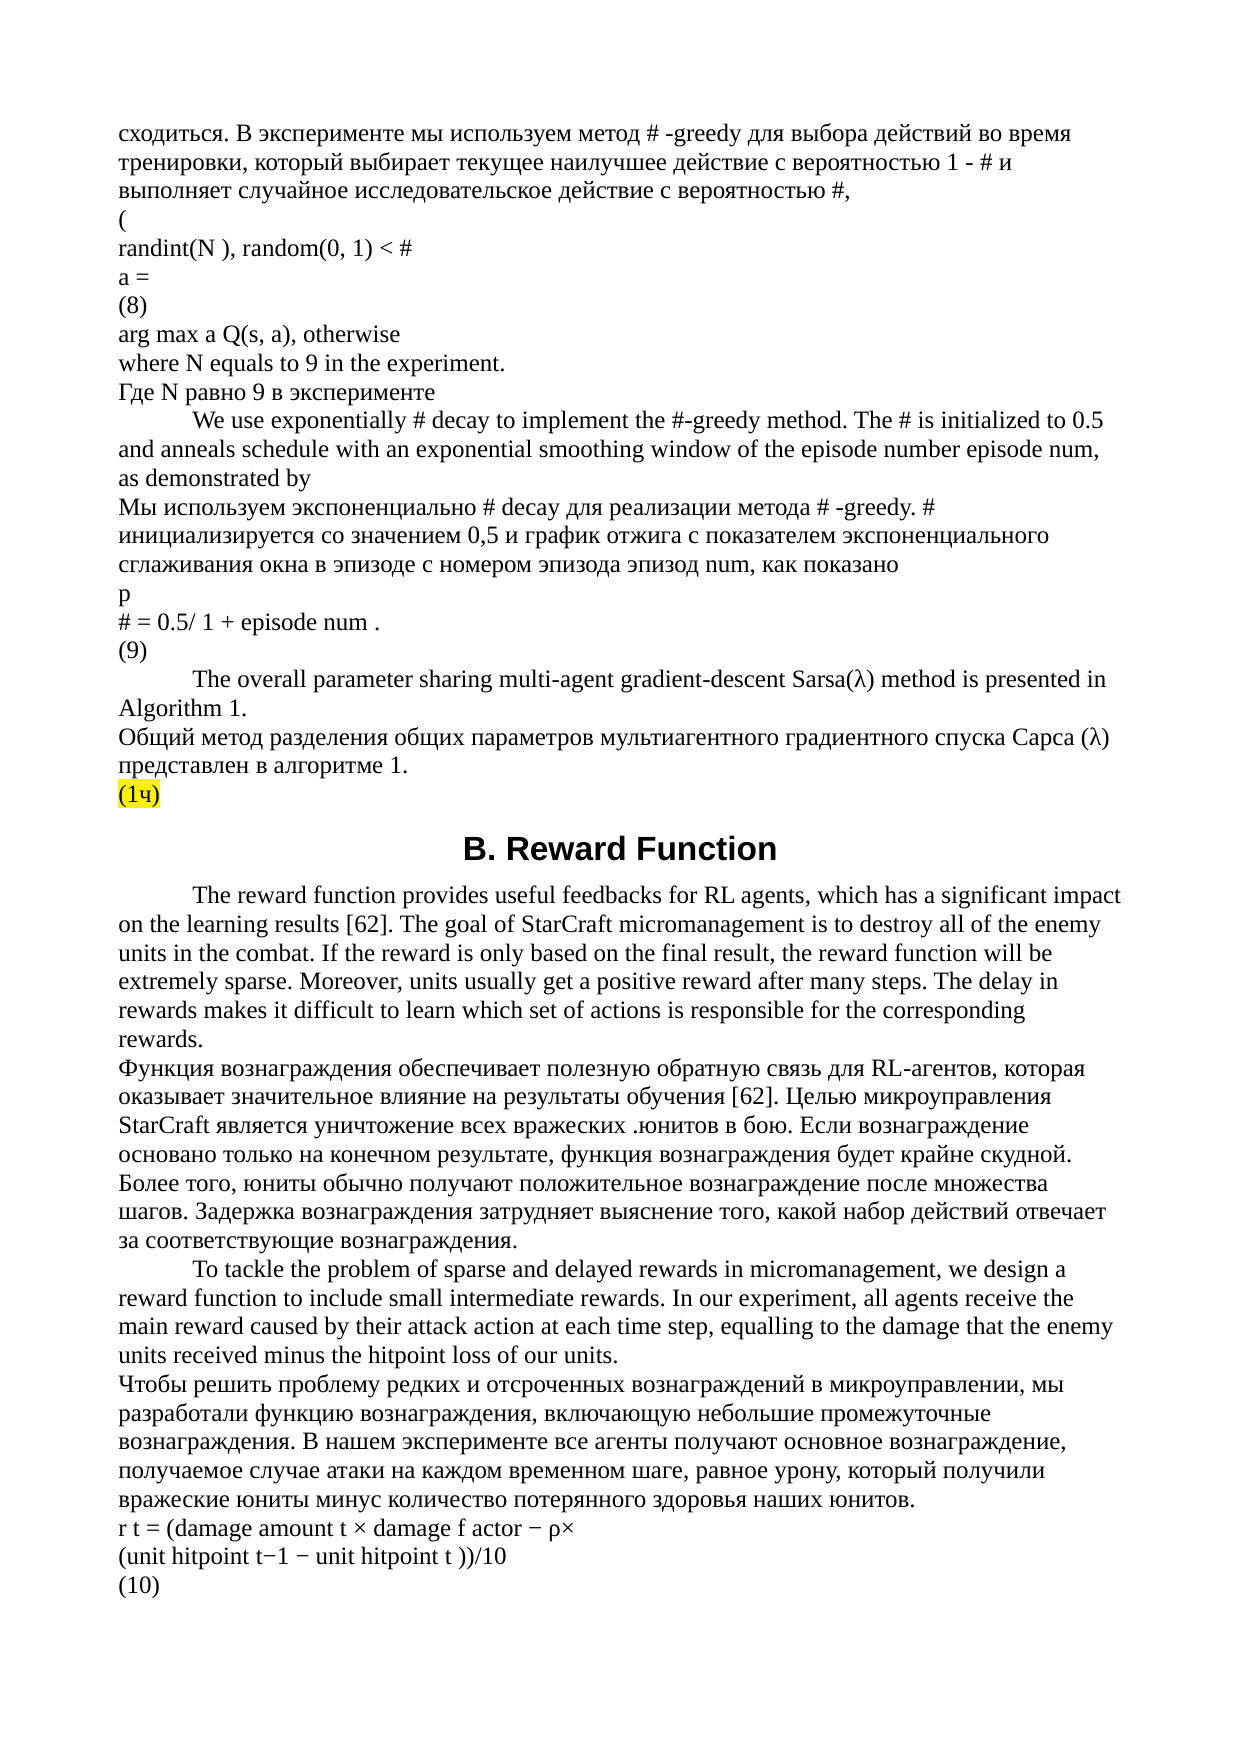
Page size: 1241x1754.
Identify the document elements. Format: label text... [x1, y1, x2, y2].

text To tackle the problem of sparse and delayed rewards in micromanagement, we design a reward function to include small intermediate rewards. In our experiment, all agents receive the main reward caused by their attack action at each time step, equalling to the damage that the enemy units received minus the hitpoint loss of our units. [118, 1254, 1122, 1369]
text (10) [118, 1570, 1122, 1599]
text Где N равно 9 в эксперименте [118, 377, 1122, 406]
text ( [118, 204, 1122, 233]
text (9) [118, 636, 1122, 664]
text The reward function provides useful feedbacks for RL agents, which has a significant impact on the learning results [62]. The goal of StarCraft micromanagement is to destroy all of the enemy units in the combat. If the reward is only based on the final result, the reward function will be extremely sparse. Moreover, units usually get a positive reward after many steps. The delay in rewards makes it difficult to learn which set of actions is responsible for the corresponding [118, 880, 1122, 1024]
text randint(N ), random(0, 1) < # [118, 233, 1122, 262]
text a = [118, 262, 1122, 291]
text Мы используем экспоненциально # decay для реализации метода # -greedy. # инициализируется со значением 0,5 и график отжига с показателем экспоненциального сглаживания окна в эпизоде с номером эпизода эпизод num, как показано [118, 492, 1122, 578]
text r t = (damage amount t × damage f actor − ρ× [118, 1513, 1122, 1541]
text Функция вознаграждения обеспечивает полезную обратную связь для RL-агентов, которая оказывает значительное влияние на результаты обучения [62]. Целью микроуправления StarCraft является уничтожение всех вражеских .юнитов в бою. Если вознаграждение основано только на конечном результате, функция вознаграждения будет крайне скудной. Более того, юниты обычно получают положительное вознаграждение после множества шагов. Задержка вознаграждения затрудняет выяснение того, какой набор действий отвечает за соответствующие вознаграждения. [118, 1053, 1122, 1254]
text The overall parameter sharing multi-agent gradient-descent Sarsa(λ) method is presented in Algorithm 1. [118, 664, 1122, 722]
text сходиться. В эксперименте мы используем метод # -greedy для выбора действий во время тренировки, который выбирает текущее наилучшее действие с вероятностью 1 - # и выполняет случайное исследовательское действие с вероятностью #, [118, 118, 1122, 204]
text (unit hitpoint t−1 − unit hitpoint t ))/10 [118, 1541, 1122, 1570]
text arg max a Q(s, a), otherwise [118, 319, 1122, 348]
text rewards. [118, 1024, 1122, 1053]
text where N equals to 9 in the experiment. [118, 348, 1122, 377]
text Общий метод разделения общих параметров мультиагентного градиентного спуска Сарса (λ) представлен в алгоритме 1. [118, 722, 1122, 779]
text Чтобы решить проблему редких и отсроченных вознаграждений в микроуправлении, мы разработали функцию вознаграждения, включающую небольшие промежуточные вознаграждения. В нашем эксперименте все агенты получают основное вознаграждение, получаемое случае атаки на каждом временном шаге, равное урону, который получили вражеские юниты минус количество потерянного здоровья наших юнитов. [118, 1369, 1122, 1513]
text (8) [118, 291, 1122, 319]
text # = 0.5/ 1 + episode num . [118, 607, 1122, 636]
subtitle B. Reward Function [118, 829, 1122, 868]
text We use exponentially # decay to implement the #-greedy method. The # is initialized to 0.5 and anneals schedule with an exponential smoothing window of the episode number episode num, as demonstrated by [118, 406, 1122, 492]
text (1ч) [118, 779, 1122, 808]
text p [118, 578, 1122, 607]
